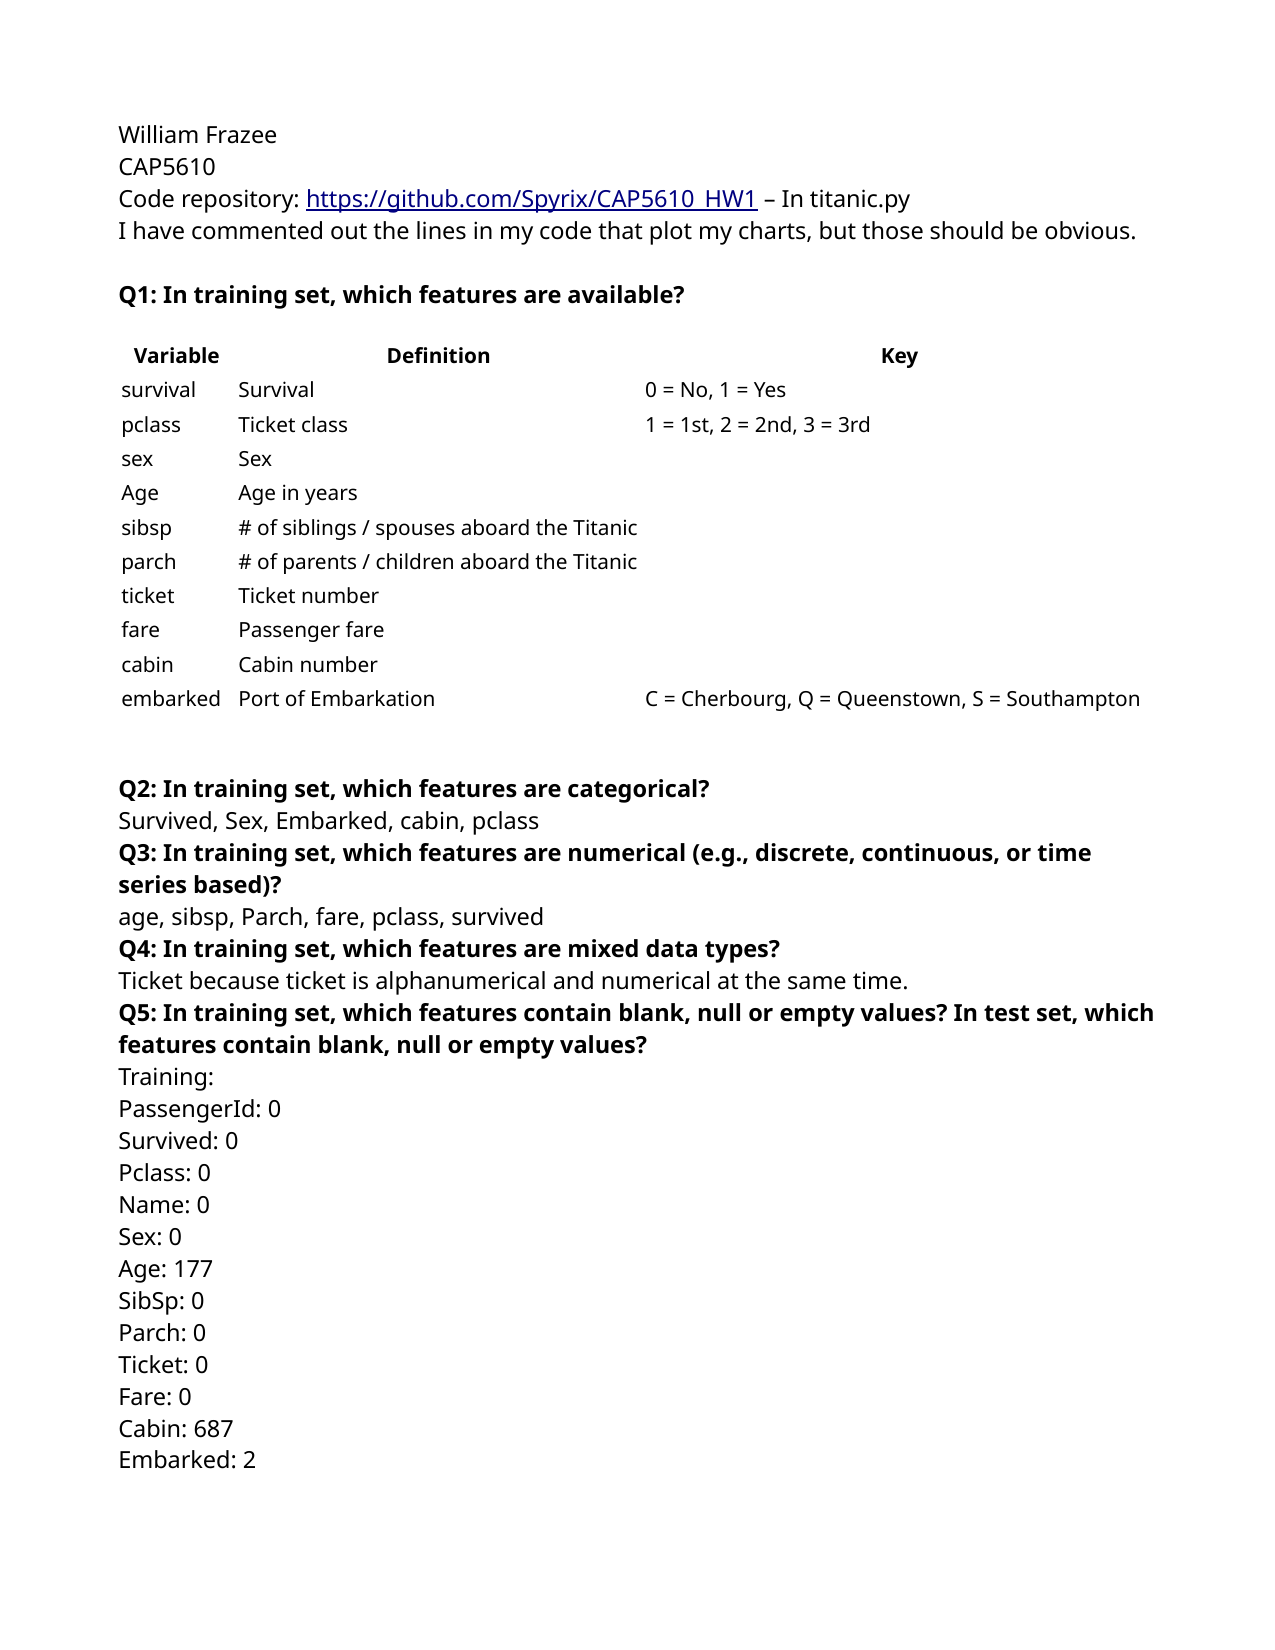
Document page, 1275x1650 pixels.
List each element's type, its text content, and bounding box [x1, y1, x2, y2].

text Sex: 0 [118, 1220, 1157, 1252]
text Training: [118, 1060, 1157, 1092]
table_cell [642, 544, 1157, 578]
text age, sibsp, Parch, fare, pclass, survived [118, 900, 1157, 932]
text Ticket because ticket is alphanumerical and numerical at the same time. [118, 964, 1157, 996]
table_cell C = Cherbourg, Q = Queenstown, S = Southampton [642, 681, 1157, 715]
table_cell Sex [235, 441, 642, 476]
text Q5: In training set, which features contain blank, null or empty values? In test set, which features contain blank, null or empty values? [118, 996, 1157, 1060]
table_cell Survival [235, 373, 642, 407]
table_cell 1 = 1st, 2 = 2nd, 3 = 3rd [642, 407, 1157, 441]
text Ticket: 0 [118, 1348, 1157, 1380]
text Q4: In training set, which features are mixed data types? [118, 932, 1157, 964]
table_cell [642, 613, 1157, 647]
table_cell Age [118, 476, 235, 510]
table_header Key [642, 339, 1157, 373]
text Survived, Sex, Embarked, cabin, pclass [118, 804, 1157, 836]
table_header Definition [235, 339, 642, 373]
text Code repository: https://github.com/Spyrix/CAP5610_HW1 – In titanic.py [118, 182, 1157, 214]
table_cell [642, 476, 1157, 510]
table_cell Ticket number [235, 578, 642, 613]
table_cell [642, 441, 1157, 476]
table_cell fare [118, 613, 235, 647]
text Q2: In training set, which features are categorical? [118, 772, 1157, 804]
table_cell cabin [118, 647, 235, 681]
text Survived: 0 [118, 1124, 1157, 1156]
text Name: 0 [118, 1188, 1157, 1220]
text I have commented out the lines in my code that plot my charts, but those should be obvious. [118, 214, 1157, 246]
table_cell 0 = No, 1 = Yes [642, 373, 1157, 407]
text Parch: 0 [118, 1316, 1157, 1348]
text William Frazee [118, 118, 1157, 150]
text Embarked: 2 [118, 1444, 1157, 1476]
table_cell Cabin number [235, 647, 642, 681]
table_cell Ticket class [235, 407, 642, 441]
text Q1: In training set, which features are available? [118, 278, 1157, 310]
table_cell pclass [118, 407, 235, 441]
table_cell sex [118, 441, 235, 476]
table_cell Age in years [235, 476, 642, 510]
table_cell embarked [118, 681, 235, 715]
table_cell [642, 510, 1157, 544]
table_cell [642, 647, 1157, 681]
table_cell survival [118, 373, 235, 407]
table_cell [642, 578, 1157, 613]
table_cell Passenger fare [235, 613, 642, 647]
table_cell Port of Embarkation [235, 681, 642, 715]
text Age: 177 [118, 1252, 1157, 1284]
table_cell parch [118, 544, 235, 578]
table_cell # of siblings / spouses aboard the Titanic [235, 510, 642, 544]
text Fare: 0 [118, 1380, 1157, 1412]
text Pclass: 0 [118, 1156, 1157, 1188]
text CAP5610 [118, 150, 1157, 182]
text SibSp: 0 [118, 1284, 1157, 1316]
text Q3: In training set, which features are numerical (e.g., discrete, continuous, or time series based)? [118, 836, 1157, 900]
table_header Variable [118, 339, 235, 373]
table_cell # of parents / children aboard the Titanic [235, 544, 642, 578]
text PassengerId: 0 [118, 1092, 1157, 1124]
text Cabin: 687 [118, 1412, 1157, 1444]
table_cell sibsp [118, 510, 235, 544]
table_cell ticket [118, 578, 235, 613]
